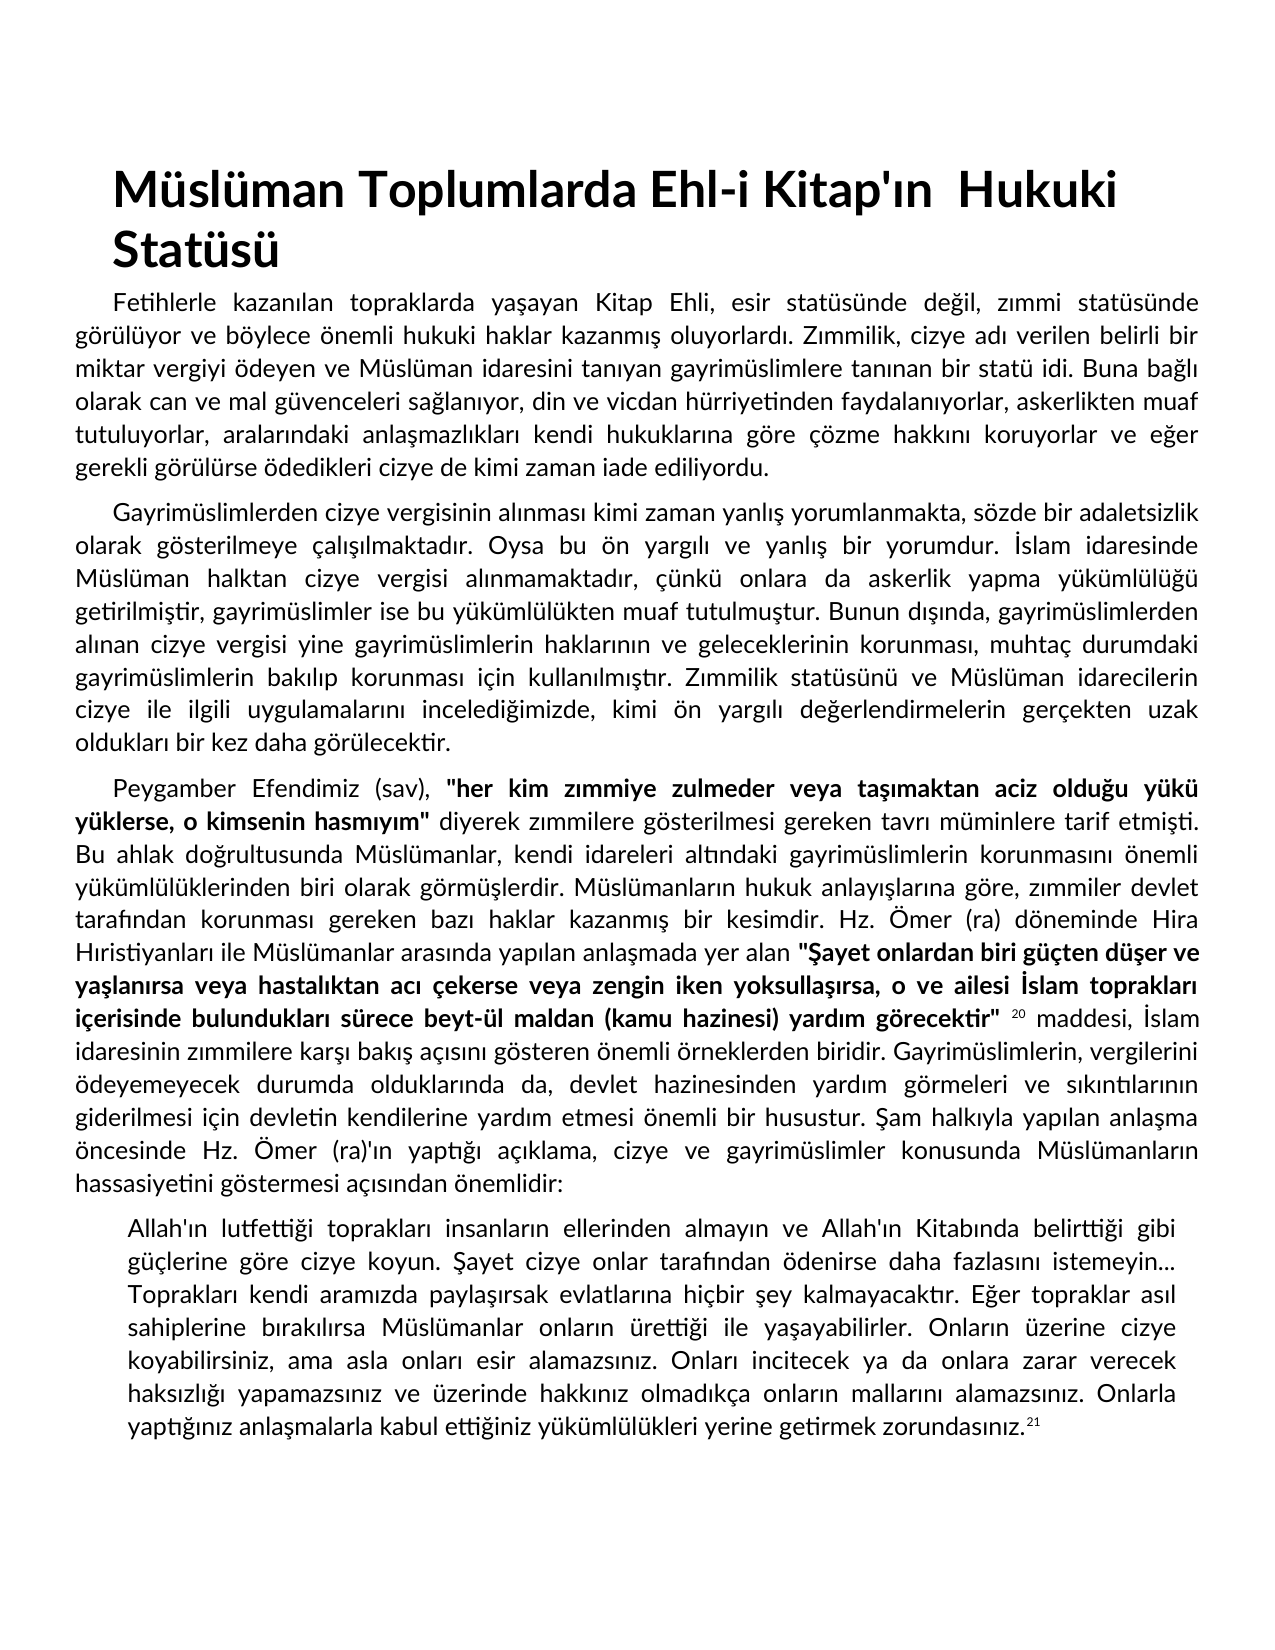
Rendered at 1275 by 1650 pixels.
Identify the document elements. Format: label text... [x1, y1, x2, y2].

text Gayrimüslimlerden cizye vergisinin alınması kimi zaman yanlış yorumlanmakta, sözde bir adaletsizlik olarak gösterilmeye çalışılmaktadır. Oysa bu ön yargılı ve yanlış bir yorumdur. İslam idaresinde Müslüman halktan cizye vergisi alınmamaktadır, çünkü onlara da askerlik yapma yükümlülüğü getirilmiştir, gayrimüslimler ise bu yükümlülükten muaf tutulmuştur. Bunun dışında, gayrimüslimlerden alınan cizye vergisi yine gayrimüslimlerin haklarının ve geleceklerinin korunması, muhtaç durumdaki gayrimüslimlerin bakılıp korunması için kullanılmıştır. Zımmilik statüsünü ve Müslüman idarecilerin cizye ile ilgili uygulamalarını incelediğimizde, kimi ön yargılı değerlendirmelerin gerçekten uzak oldukları bir kez daha görülecektir. [75, 497, 1200, 757]
text Fetihlerle kazanılan topraklarda yaşayan Kitap Ehli, esir statüsünde değil, zımmi statüsünde görülüyor ve böylece önemli hukuki haklar kazanmış oluyorlardı. Zımmilik, cizye adı verilen belirli bir miktar vergiyi ödeyen ve Müslüman idaresini tanıyan gayrimüslimlere tanınan bir statü idi. Buna bağlı olarak can ve mal güvenceleri sağlanıyor, din ve vicdan hürriyetinden faydalanıyorlar, askerlikten muaf tutuluyorlar, aralarındaki anlaşmazlıkları kendi hukuklarına göre çözme hakkını koruyorlar ve eğer gerekli görülürse ödedikleri cizye de kimi zaman iade ediliyordu. [75, 287, 1200, 481]
subtitle Müslüman Toplumlarda Ehl-i Kitap'ın Hukuki Statüsü [112, 158, 1200, 278]
text Peygamber Efendimiz (sav), "her kim zımmiye zulmeder veya taşımaktan aciz olduğu yükü yüklerse, o kimsenin hasmıyım" diyerek zımmilere gösterilmesi gereken tavrı müminlere tarif etmişti. Bu ahlak doğrultusunda Müslümanlar, kendi idareleri altındaki gayrimüslimlerin korunmasını önemli yükümlülüklerinden biri olarak görmüşlerdir. Müslümanların hukuk anlayışlarına göre, zımmiler devlet tarafından korunması gereken bazı haklar kazanmış bir kesimdir. Hz. Ömer (ra) döneminde Hira Hıristiyanları ile Müslümanlar arasında yapılan anlaşmada yer alan "Şayet onlardan biri güçten düşer ve yaşlanırsa veya hastalıktan acı çekerse veya zengin iken yoksullaşırsa, o ve ailesi İslam toprakları içerisinde bulundukları sürece beyt-ül maldan (kamu hazinesi) yardım görecektir" 20 maddesi, İslam idaresinin zımmilere karşı bakış açısını gösteren önemli örneklerden biridir. Gayrimüslimlerin, vergilerini ödeyemeyecek durumda olduklarında da, devlet hazinesinden yardım görmeleri ve sıkıntılarının giderilmesi için devletin kendilerine yardım etmesi önemli bir husustur. Şam halkıyla yapılan anlaşma öncesinde Hz. Ömer (ra)'ın yaptığı açıklama, cizye ve gayrimüslimler konusunda Müslümanların hassasiyetini göstermesi açısından önemlidir: [75, 772, 1200, 1197]
text Allah'ın lutfettiği toprakları insanların ellerinden almayın ve Allah'ın Kitabında belirttiği gibi güçlerine göre cizye koyun. Şayet cizye onlar tarafından ödenirse daha fazlasını istemeyin... Toprakları kendi aramızda paylaşırsak evlatlarına hiçbir şey kalmayacaktır. Eğer topraklar asıl sahiplerine bırakılırsa Müslümanlar onların ürettiği ile yaşayabilirler. Onların üzerine cizye koyabilirsiniz, ama asla onları esir alamazsınız. Onları incitecek ya da onlara zarar verecek haksızlığı yapamazsınız ve üzerinde hakkınız olmadıkça onların mallarını alamazsınız. Onlarla yaptığınız anlaşmalarla kabul ettiğiniz yükümlülükleri yerine getirmek zorundasınız.21 [127, 1213, 1177, 1440]
